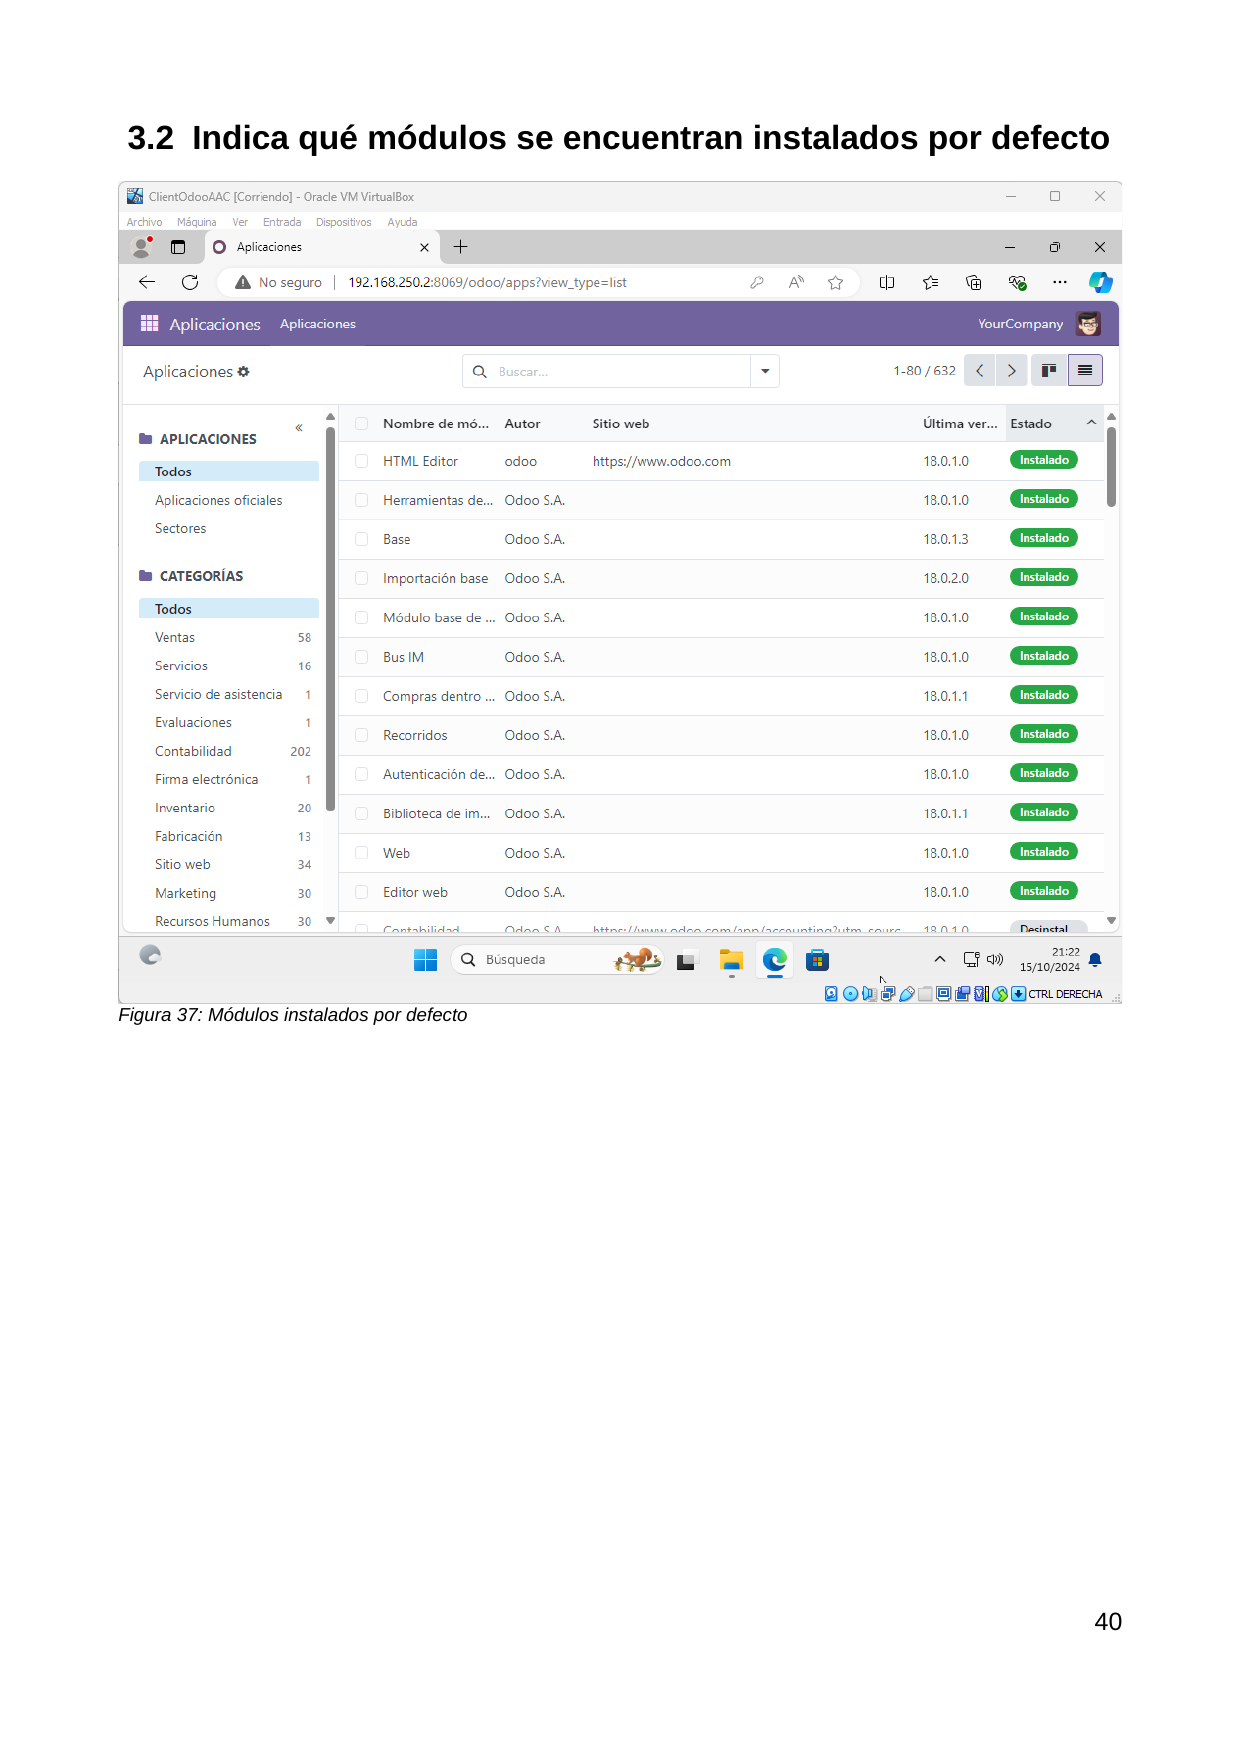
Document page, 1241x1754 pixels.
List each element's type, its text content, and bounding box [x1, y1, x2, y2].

subtitle Indica qué módulos se encuentran instalados por defecto [118, 118, 1122, 157]
text Figura 37: Módulos instalados por defecto [118, 1004, 1122, 1025]
picture [118, 181, 1123, 1004]
